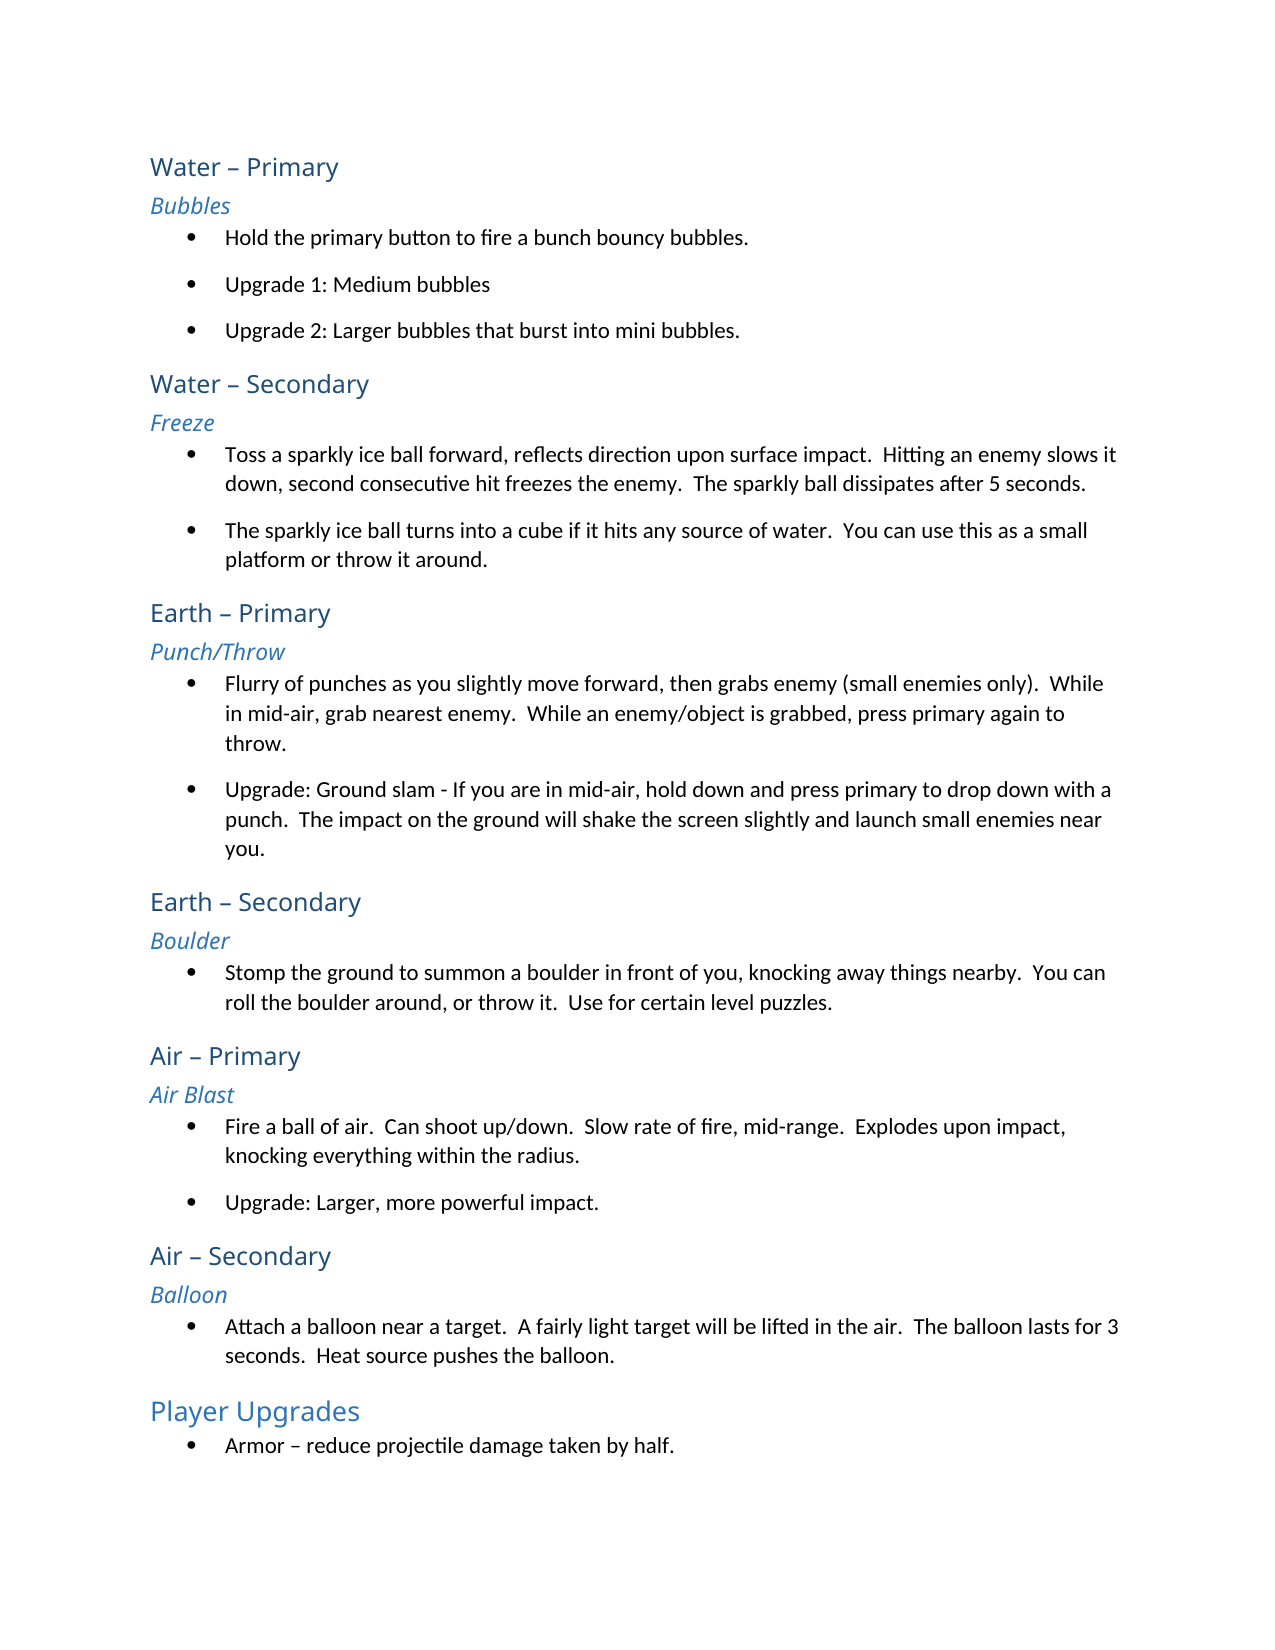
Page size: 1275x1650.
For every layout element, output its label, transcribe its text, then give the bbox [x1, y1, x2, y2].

list Upgrade: Larger, more powerful impact. [187, 1188, 1125, 1216]
subtitle Air – Primary [150, 1039, 1125, 1073]
subtitle Punch/Throw [150, 636, 1125, 668]
list Hold the primary button to fire a bunch bouncy bubbles. [187, 223, 1125, 251]
subtitle Water – Secondary [150, 367, 1125, 401]
list Upgrade 2: Larger bubbles that burst into mini bubbles. [187, 316, 1125, 344]
subtitle Bubbles [150, 190, 1125, 221]
subtitle Freeze [150, 407, 1125, 438]
subtitle Air – Secondary [150, 1238, 1125, 1273]
subtitle Water – Primary [150, 150, 1125, 184]
list Flurry of punches as you slightly move forward, then grabs enemy (small enemies only). While in mid-air, grab nearest enemy. While an enemy/object is grabbed, press primary again to throw. [187, 669, 1125, 757]
list The sparkly ice ball turns into a cube if it hits any source of water. You can use this as a small platform or throw it around. [187, 516, 1125, 574]
list Armor – reduce projectile damage taken by half. [187, 1431, 1125, 1459]
list Attach a balloon near a target. A fairly light target will be lifted in the air. The balloon lasts for 3 seconds. Heat source pushes the balloon. [187, 1312, 1125, 1369]
subtitle Earth – Secondary [150, 885, 1125, 919]
subtitle Air Blast [150, 1079, 1125, 1110]
subtitle Player Upgrades [150, 1392, 1125, 1429]
subtitle Boulder [150, 925, 1125, 957]
subtitle Balloon [150, 1279, 1125, 1310]
list Upgrade 1: Medium bubbles [187, 270, 1125, 298]
list Fire a ball of air. Can shoot up/down. Slow rate of fire, mid-range. Explodes upon impact, knocking everything within the radius. [187, 1112, 1125, 1170]
subtitle Earth – Primary [150, 596, 1125, 630]
list Toss a sparkly ice ball forward, reflects direction upon surface impact. Hitting an enemy slows it down, second consecutive hit freezes the enemy. The sparkly ball dissipates after 5 seconds. [187, 440, 1125, 498]
list Upgrade: Ground slam - If you are in mid-air, hold down and press primary to drop down with a punch. The impact on the ground will shake the screen slightly and launch small enemies near you. [187, 775, 1125, 863]
list Stomp the ground to summon a boulder in front of you, knocking away things nearby. You can roll the boulder around, or throw it. Use for certain level puzzles. [187, 958, 1125, 1016]
